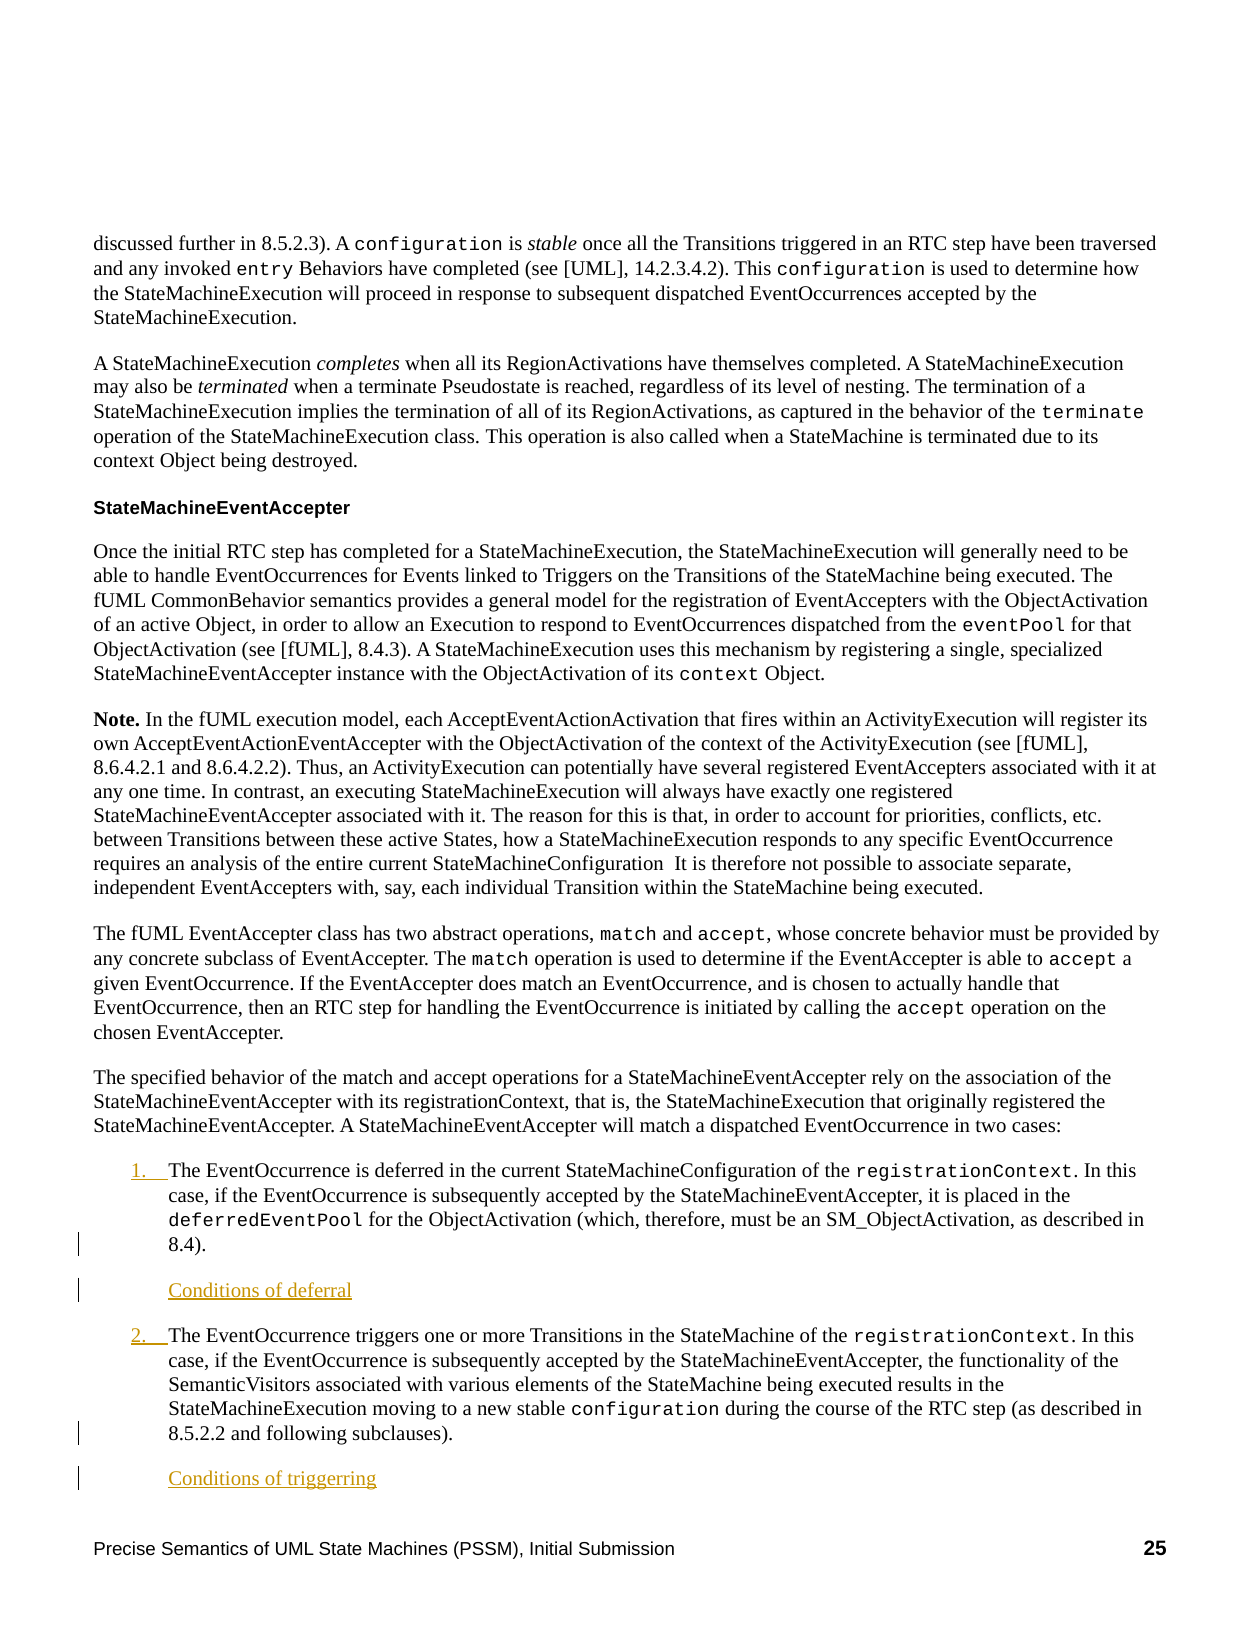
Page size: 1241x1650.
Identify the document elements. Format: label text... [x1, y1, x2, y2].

list Conditions of triggerring [131, 1466, 1164, 1490]
subtitle StateMachineEventAccepter [93, 497, 1164, 518]
list Conditions of deferral [131, 1277, 1164, 1302]
list The EventOccurrence triggers one or more Transitions in the StateMachine of the registrationContext. In this case, if the EventOccurrence is subsequently accepted by the StateMachineEventAccepter, the functionality of the SemanticVisitors associated with various elements of the StateMachine being executed results in the StateMachineExecution moving to a new stable configuration during the course of the RTC step (as described in 8.5.2.2 and following subclauses). [131, 1323, 1164, 1445]
text Note. In the fUML execution model, each AcceptEventActionActivation that fires within an ActivityExecution will register its own AcceptEventActionEventAccepter with the ObjectActivation of the context of the ActivityExecution (see [fUML], 8.6.4.2.1 and 8.6.4.2.2). Thus, an ActivityExecution can potentially have several registered EventAccepters associated with it at any one time. In contrast, an executing StateMachineExecution will always have exactly one registered StateMachineEventAccepter associated with it. The reason for this is that, in order to account for priorities, conflicts, etc. between Transitions between these active States, how a StateMachineExecution responds to any specific EventOccurrence requires an analysis of the entire current StateMachineConfiguration It is therefore not possible to associate separate, independent EventAccepters with, say, each individual Transition within the StateMachine being executed. [93, 707, 1164, 899]
list The EventOccurrence is deferred in the current StateMachineConfiguration of the registrationContext. In this case, if the EventOccurrence is subsequently accepted by the StateMachineEventAccepter, it is placed in the deferredEventPool for the ObjectActivation (which, therefore, must be an SM_ObjectActivation, as described in 8.4). [131, 1158, 1164, 1256]
text Once the initial RTC step has completed for a StateMachineExecution, the StateMachineExecution will generally need to be able to handle EventOccurrences for Events linked to Triggers on the Transitions of the StateMachine being executed. The fUML CommonBehavior semantics provides a general model for the registration of EventAccepters with the ObjectActivation of an active Object, in order to allow an Execution to respond to EventOccurrences dispatched from the eventPool for that ObjectActivation (see [fUML], 8.4.3). A StateMachineExecution uses this mechanism by registering a single, specialized StateMachineEventAccepter instance with the ObjectActivation of its context Object. [93, 539, 1164, 686]
text The fUML EventAccepter class has two abstract operations, match and accept, whose concrete behavior must be provided by any concrete subclass of EventAccepter. The match operation is used to determine if the EventAccepter is able to accept a given EventOccurrence. If the EventAccepter does match an EventOccurrence, and is chosen to actually handle that EventOccurrence, then an RTC step for handling the EventOccurrence is initiated by calling the accept operation on the chosen EventAccepter. [93, 920, 1164, 1044]
text The specified behavior of the match and accept operations for a StateMachineEventAccepter rely on the association of the StateMachineEventAccepter with its registrationContext, that is, the StateMachineExecution that originally registered the StateMachineEventAccepter. A StateMachineEventAccepter will match a dispatched EventOccurrence in two cases: [93, 1065, 1164, 1137]
text discussed further in 8.5.2.3). A configuration is stable once all the Transitions triggered in an RTC step have been traversed and any invoked entry Behaviors have completed (see [UML], 14.2.3.4.2). This configuration is used to determine how the StateMachineExecution will proceed in response to subsequent dispatched EventOccurrences accepted by the StateMachineExecution. [93, 231, 1164, 329]
text A StateMachineExecution completes when all its RegionActivations have themselves completed. A StateMachineExecution may also be terminated when a terminate Pseudostate is reached, regardless of its level of nesting. The termination of a StateMachineExecution implies the termination of all of its RegionActivations, as captured in the behavior of the terminate operation of the StateMachineExecution class. This operation is also called when a StateMachine is terminated due to its context Object being destroyed. [93, 350, 1164, 472]
